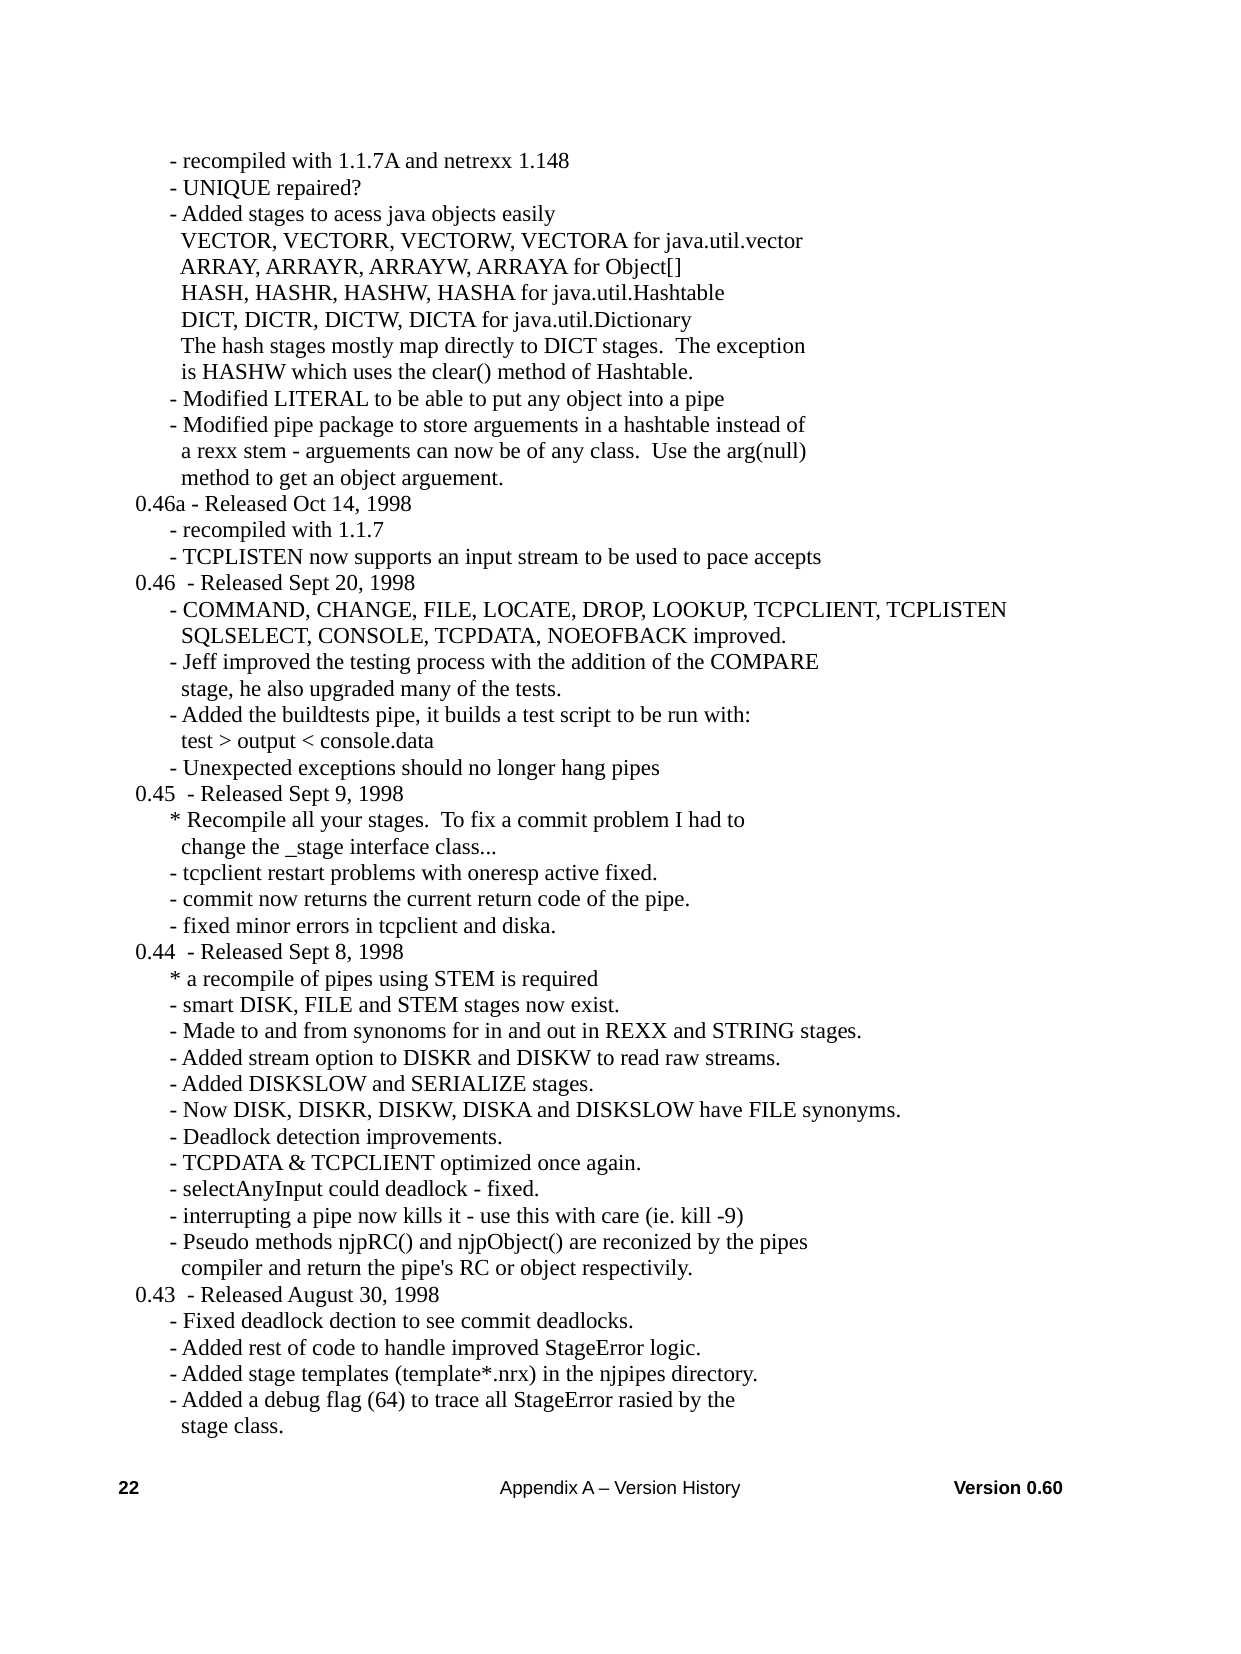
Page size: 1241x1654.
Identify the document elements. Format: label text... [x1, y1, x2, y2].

text 0.44 - Released Sept 8, 1998 [118, 938, 1063, 964]
text - TCPDATA & TCPCLIENT optimized once again. [118, 1149, 1063, 1175]
text - TCPLISTEN now supports an input stream to be used to pace accepts [118, 543, 1063, 569]
text stage class. [118, 1413, 1063, 1439]
text - recompiled with 1.1.7A and netrexx 1.148 [118, 148, 1063, 174]
text stage, he also upgraded many of the tests. [118, 675, 1063, 701]
text - Added rest of code to handle improved StageError logic. [118, 1333, 1063, 1360]
text * a recompile of pipes using STEM is required [118, 964, 1063, 991]
text SQLSELECT, CONSOLE, TCPDATA, NOEOFBACK improved. [118, 622, 1063, 648]
text change the _stage interface class... [118, 833, 1063, 859]
text - Made to and from synonoms for in and out in REXX and STRING stages. [118, 1017, 1063, 1044]
text test > output < console.data [118, 727, 1063, 754]
text method to get an object arguement. [118, 464, 1063, 490]
text - Added stages to acess java objects easily [118, 200, 1063, 227]
text - Added DISKSLOW and SERIALIZE stages. [118, 1070, 1063, 1096]
text - fixed minor errors in tcpclient and diska. [118, 912, 1063, 938]
text - Added stage templates (template*.nrx) in the njpipes directory. [118, 1360, 1063, 1386]
text - Unexpected exceptions should no longer hang pipes [118, 754, 1063, 780]
text - Added the buildtests pipe, it builds a test script to be run with: [118, 701, 1063, 727]
text VECTOR, VECTORR, VECTORW, VECTORA for java.util.vector [118, 227, 1063, 253]
text - selectAnyInput could deadlock - fixed. [118, 1175, 1063, 1202]
text - smart DISK, FILE and STEM stages now exist. [118, 991, 1063, 1017]
text ARRAY, ARRAYR, ARRAYW, ARRAYA for Object[] [118, 253, 1063, 279]
text The hash stages mostly map directly to DICT stages. The exception [118, 332, 1063, 358]
text - Modified pipe package to store arguements in a hashtable instead of [118, 411, 1063, 437]
text - recompiled with 1.1.7 [118, 517, 1063, 543]
text is HASHW which uses the clear() method of Hashtable. [118, 358, 1063, 385]
text 0.43 - Released August 30, 1998 [118, 1281, 1063, 1307]
text - COMMAND, CHANGE, FILE, LOCATE, DROP, LOOKUP, TCPCLIENT, TCPLISTEN [118, 596, 1063, 622]
text 0.45 - Released Sept 9, 1998 [118, 780, 1063, 806]
text - Modified LITERAL to be able to put any object into a pipe [118, 385, 1063, 411]
text - Fixed deadlock dection to see commit deadlocks. [118, 1307, 1063, 1333]
text a rexx stem - arguements can now be of any class. Use the arg(null) [118, 437, 1063, 464]
text 0.46 - Released Sept 20, 1998 [118, 569, 1063, 596]
text * Recompile all your stages. To fix a commit problem I had to [118, 806, 1063, 833]
text - Added stream option to DISKR and DISKW to read raw streams. [118, 1044, 1063, 1070]
text - Added a debug flag (64) to trace all StageError rasied by the [118, 1386, 1063, 1413]
text DICT, DICTR, DICTW, DICTA for java.util.Dictionary [118, 306, 1063, 332]
text - UNIQUE repaired? [118, 174, 1063, 200]
text - tcpclient restart problems with oneresp active fixed. [118, 859, 1063, 886]
text - Deadlock detection improvements. [118, 1123, 1063, 1149]
text compiler and return the pipe's RC or object respectivily. [118, 1254, 1063, 1281]
text - interrupting a pipe now kills it - use this with care (ie. kill -9) [118, 1202, 1063, 1228]
text 0.46a - Released Oct 14, 1998 [118, 490, 1063, 517]
text - Now DISK, DISKR, DISKW, DISKA and DISKSLOW have FILE synonyms. [118, 1096, 1063, 1123]
text - Jeff improved the testing process with the addition of the COMPARE [118, 648, 1063, 675]
text - commit now returns the current return code of the pipe. [118, 886, 1063, 912]
text HASH, HASHR, HASHW, HASHA for java.util.Hashtable [118, 279, 1063, 306]
text - Pseudo methods njpRC() and njpObject() are reconized by the pipes [118, 1228, 1063, 1254]
